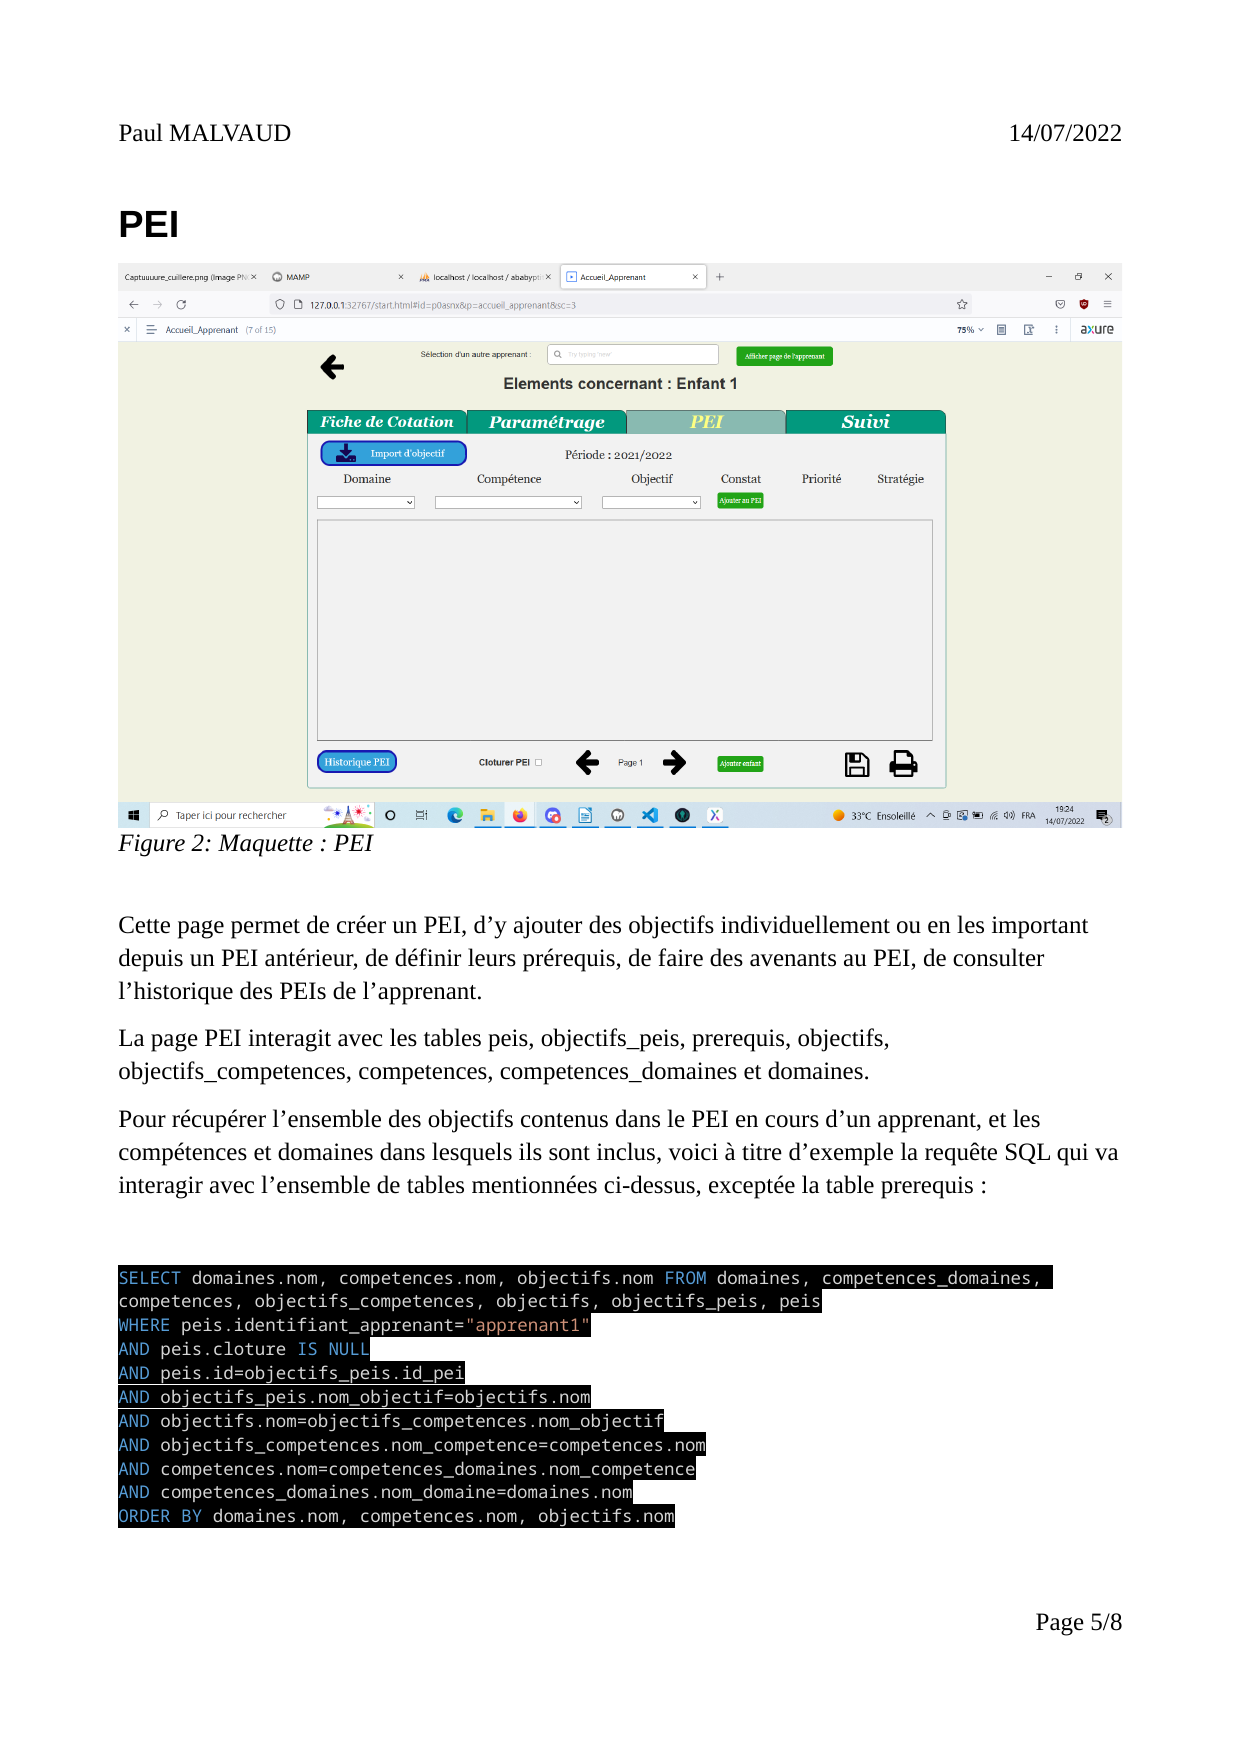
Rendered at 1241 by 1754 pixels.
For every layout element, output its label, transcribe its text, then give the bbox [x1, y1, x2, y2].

text Pour récupérer l’ensemble des objectifs contenus dans le PEI en cours d’un apprenant, et les compétences et domaines dans lesquels ils sont inclus, voici à titre d’exemple la requête SQL qui va interagir avec l’ensemble de tables mentionnées ci-dessus, exceptée la table prerequis : [118, 1104, 1122, 1199]
text AND objectifs_competences.nom_competence=competences.nom [118, 1432, 1122, 1456]
text La page PEI interagit avec les tables peis, objectifs_peis, prerequis, objectifs, objectifs_competences, competences, competences_domaines et domaines. [118, 1023, 1122, 1085]
text AND peis.cloture IS NULL [118, 1337, 1122, 1361]
picture [118, 263, 1123, 828]
text ORDER BY domaines.nom, competences.nom, objectifs.nom [118, 1504, 1122, 1528]
text SELECT domaines.nom, competences.nom, objectifs.nom FROM domaines, competences_domaines, competences, objectifs_competences, objectifs, objectifs_peis, peis [118, 1265, 1122, 1313]
text AND objectifs_peis.nom_objectif=objectifs.nom [118, 1384, 1122, 1408]
text AND competences_domaines.nom_domaine=domaines.nom [118, 1480, 1122, 1504]
text AND competences.nom=competences_domaines.nom_competence [118, 1456, 1122, 1480]
text AND objectifs.nom=objectifs_competences.nom_objectif [118, 1408, 1122, 1432]
text Figure 2: Maquette : PEI [118, 828, 1122, 856]
text WHERE peis.identifiant_apprenant="apprenant1" [118, 1313, 1122, 1337]
text AND peis.id=objectifs_peis.id_pei [118, 1361, 1122, 1384]
subtitle PEI [118, 201, 1122, 245]
text Cette page permet de créer un PEI, d’y ajouter des objectifs individuellement ou en les important depuis un PEI antérieur, de définir leurs prérequis, de faire des avenants au PEI, de consulter l’historique des PEIs de l’apprenant. [118, 910, 1122, 1004]
